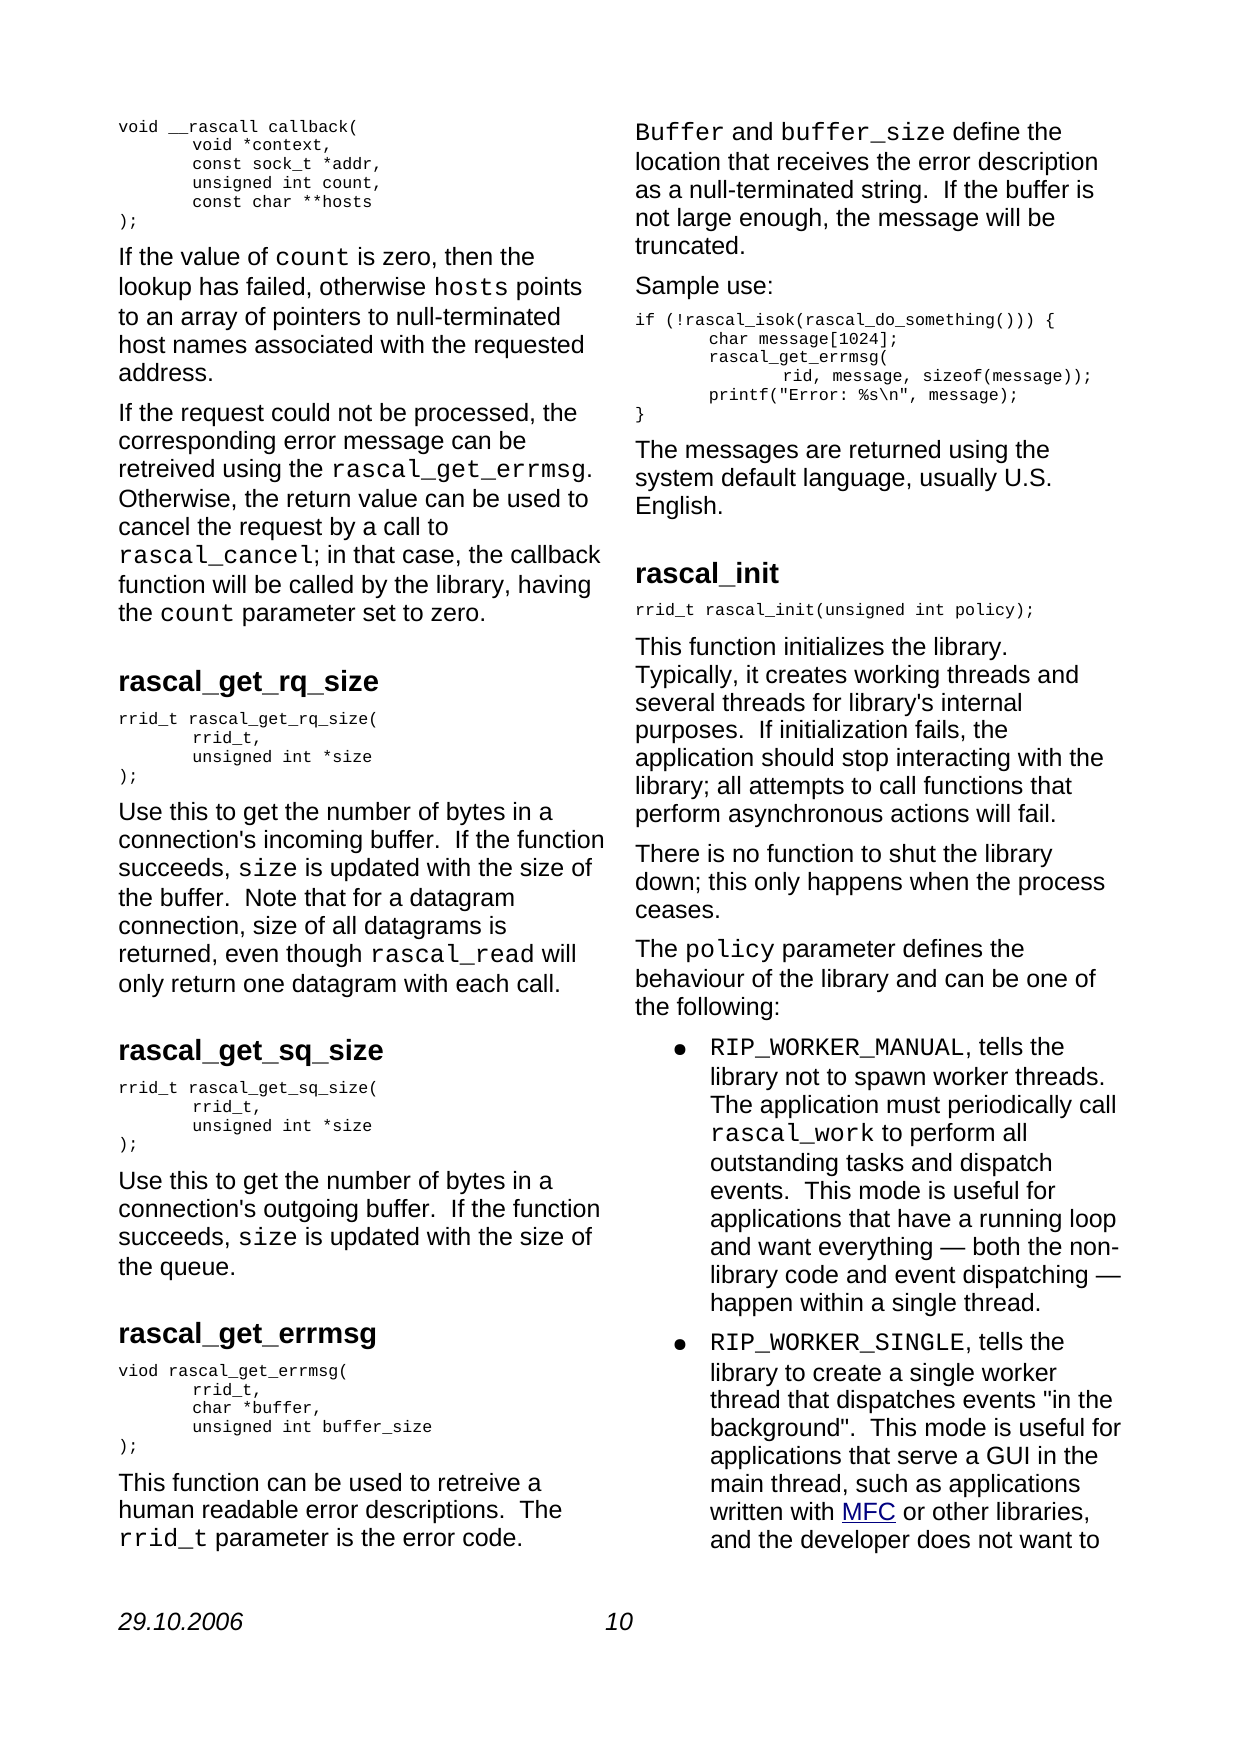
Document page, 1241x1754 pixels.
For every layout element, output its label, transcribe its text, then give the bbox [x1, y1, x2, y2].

text Use this to get the number of bytes in a connection's outgoing buffer. If the function succeeds, size is updated with the size of the queue. [118, 1167, 605, 1280]
text rrid_t rascal_get_sq_size( rrid_t, unsigned int *size ); [118, 1079, 605, 1155]
text Buffer and buffer_size define the location that receives the error description as a null-terminated string. If the buffer is not large enough, the message will be truncated. [635, 118, 1122, 260]
text The policy parameter defines the behaviour of the library and can be one of the following: [635, 935, 1122, 1021]
text Sample use: [635, 272, 1122, 299]
text viod rascal_get_errmsg( rrid_t, char *buffer, unsigned int buffer_size ); [118, 1362, 605, 1457]
text If the request could not be processed, the corresponding error message can be retreived using the rascal_get_errmsg. Otherwise, the return value can be used to cancel the request by a call to rascal_cancel; in that case, the callback function will be called by the library, having the count parameter set to zero. [118, 399, 605, 629]
text This function initializes the library. Typically, it creates working threads and several threads for library's internal purposes. If initialization fails, the application should stop interacting with the library; all attempts to call functions that perform asynchronous actions will fail. [635, 632, 1122, 828]
subtitle rascal_init [635, 557, 1122, 589]
text void __rascall callback( void *context, const sock_t *addr, unsigned int count, const char **hosts ); [118, 118, 605, 231]
text rrid_t rascal_get_rq_size( rrid_t, unsigned int *size ); [118, 711, 605, 786]
list RIP_WORKER_SINGLE, tells the library to create a single worker thread that dispatches events "in the background". This mode is useful for applications that serve a GUI in the main thread, such as applications written with MFC or other libraries, and the developer does not want to [672, 1328, 1122, 1554]
text The messages are returned using the system default language, usually U.S. English. [635, 436, 1122, 520]
text If the value of count is zero, then the lookup has failed, otherwise hosts points to an array of pointers to null-terminated host names associated with the requested address. [118, 243, 605, 387]
subtitle rascal_get_sq_size [118, 1034, 605, 1067]
list RIP_WORKER_MANUAL, tells the library not to spawn worker threads. The application must periodically call rascal_work to perform all outstanding tasks and dispatch events. This mode is useful for applications that have a running loop and want everything — both the non-library code and event dispatching — happen within a single thread. [672, 1033, 1122, 1316]
subtitle rascal_get_rq_size [118, 665, 605, 698]
subtitle rascal_get_errmsg [118, 1317, 605, 1350]
text This function can be used to retreive a human readable error descriptions. The rrid_t parameter is the error code. [118, 1468, 605, 1554]
text Use this to get the number of bytes in a connection's incoming buffer. If the function succeeds, size is updated with the size of the buffer. Note that for a datagram connection, size of all datagrams is returned, even though rascal_read will only return one datagram with each call. [118, 798, 605, 997]
text rrid_t rascal_init(unsigned int policy); [635, 602, 1122, 621]
text There is no function to shut the library down; this only happens when the process ceases. [635, 840, 1122, 923]
text if (!rascal_isok(rascal_do_something())) { char message[1024]; rascal_get_errmsg( rid, message, sizeof(message)); printf("Error: %s\n", message); } [635, 311, 1122, 424]
